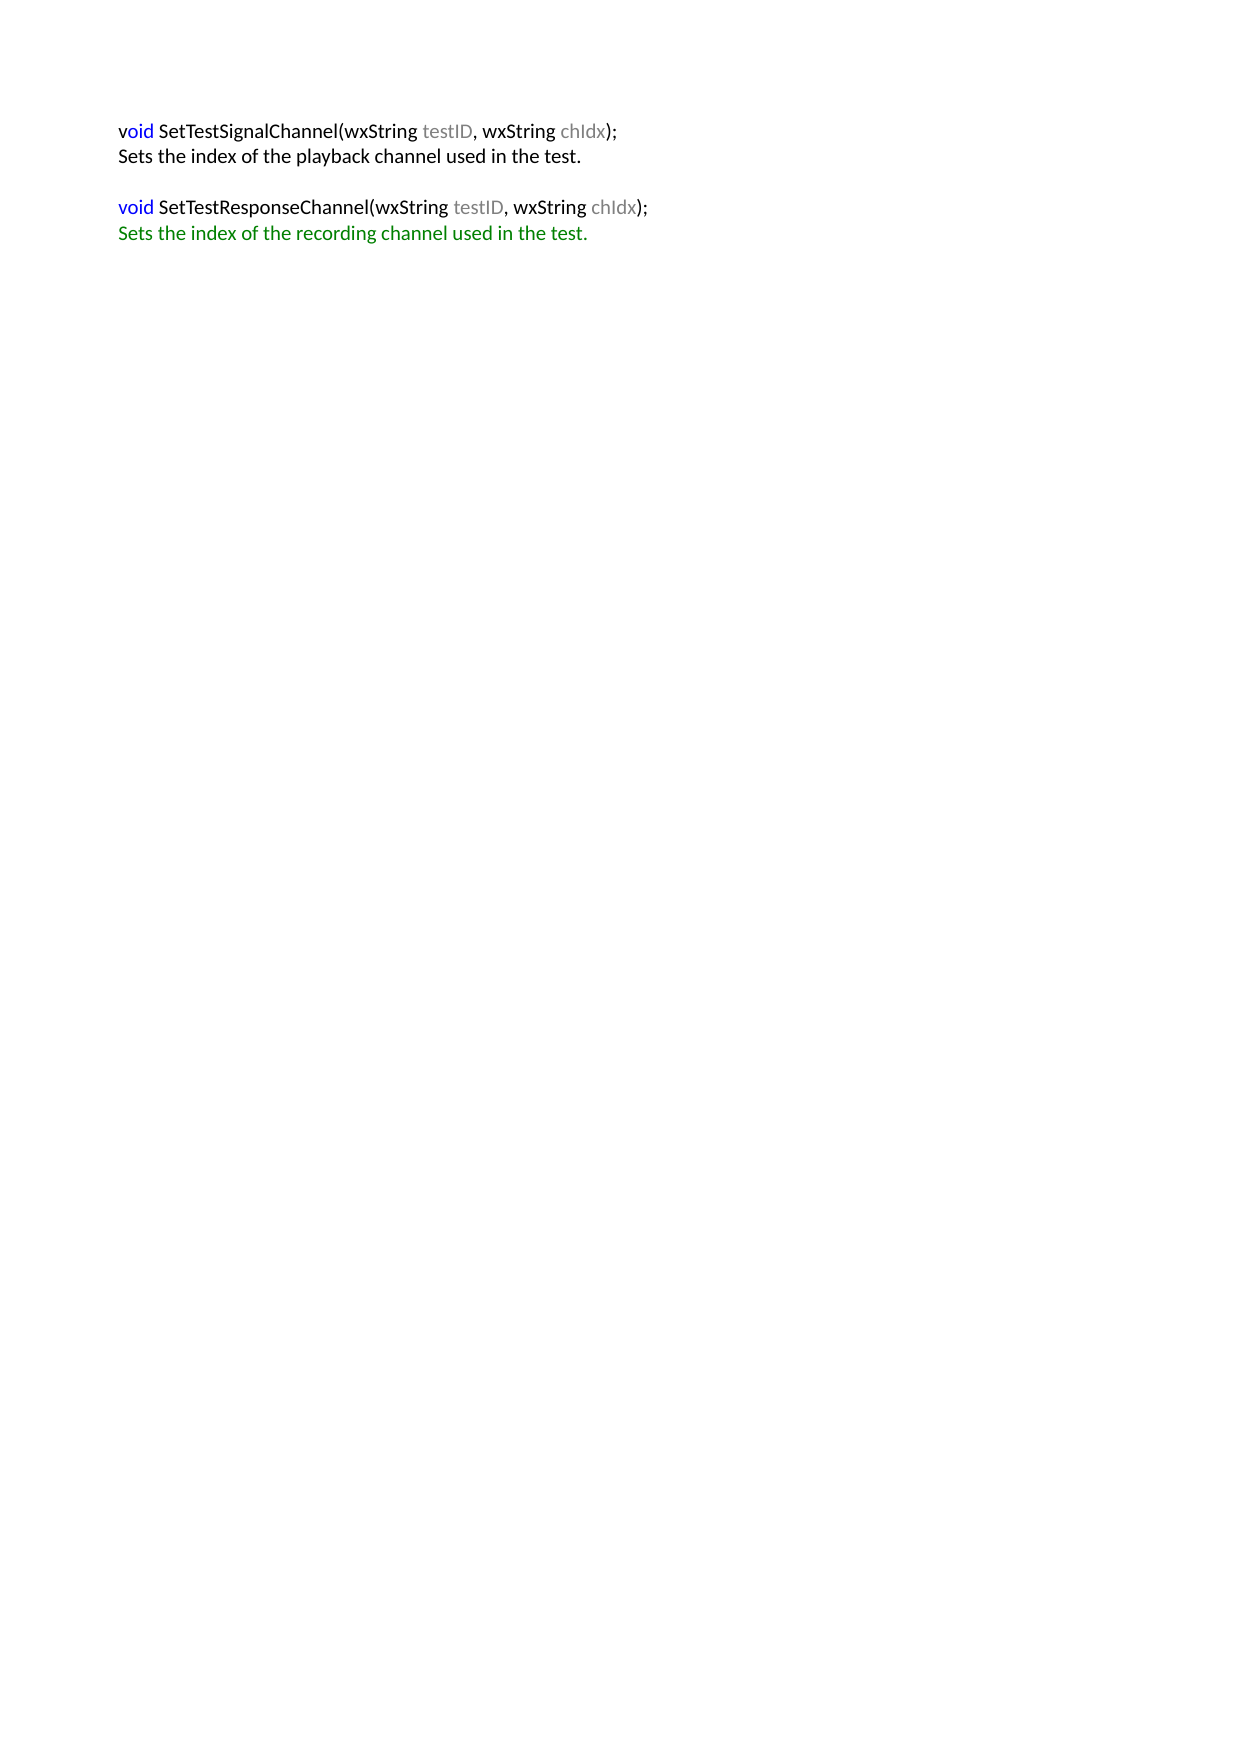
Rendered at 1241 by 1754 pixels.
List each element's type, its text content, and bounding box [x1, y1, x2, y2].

text void SetTestResponseChannel(wxString testID, wxString chIdx); [118, 194, 1122, 220]
text void SetTestSignalChannel(wxString testID, wxString chIdx); [118, 118, 1122, 143]
text Sets the index of the playback channel used in the test. [118, 143, 1122, 169]
text Sets the index of the recording channel used in the test. [118, 220, 1122, 245]
